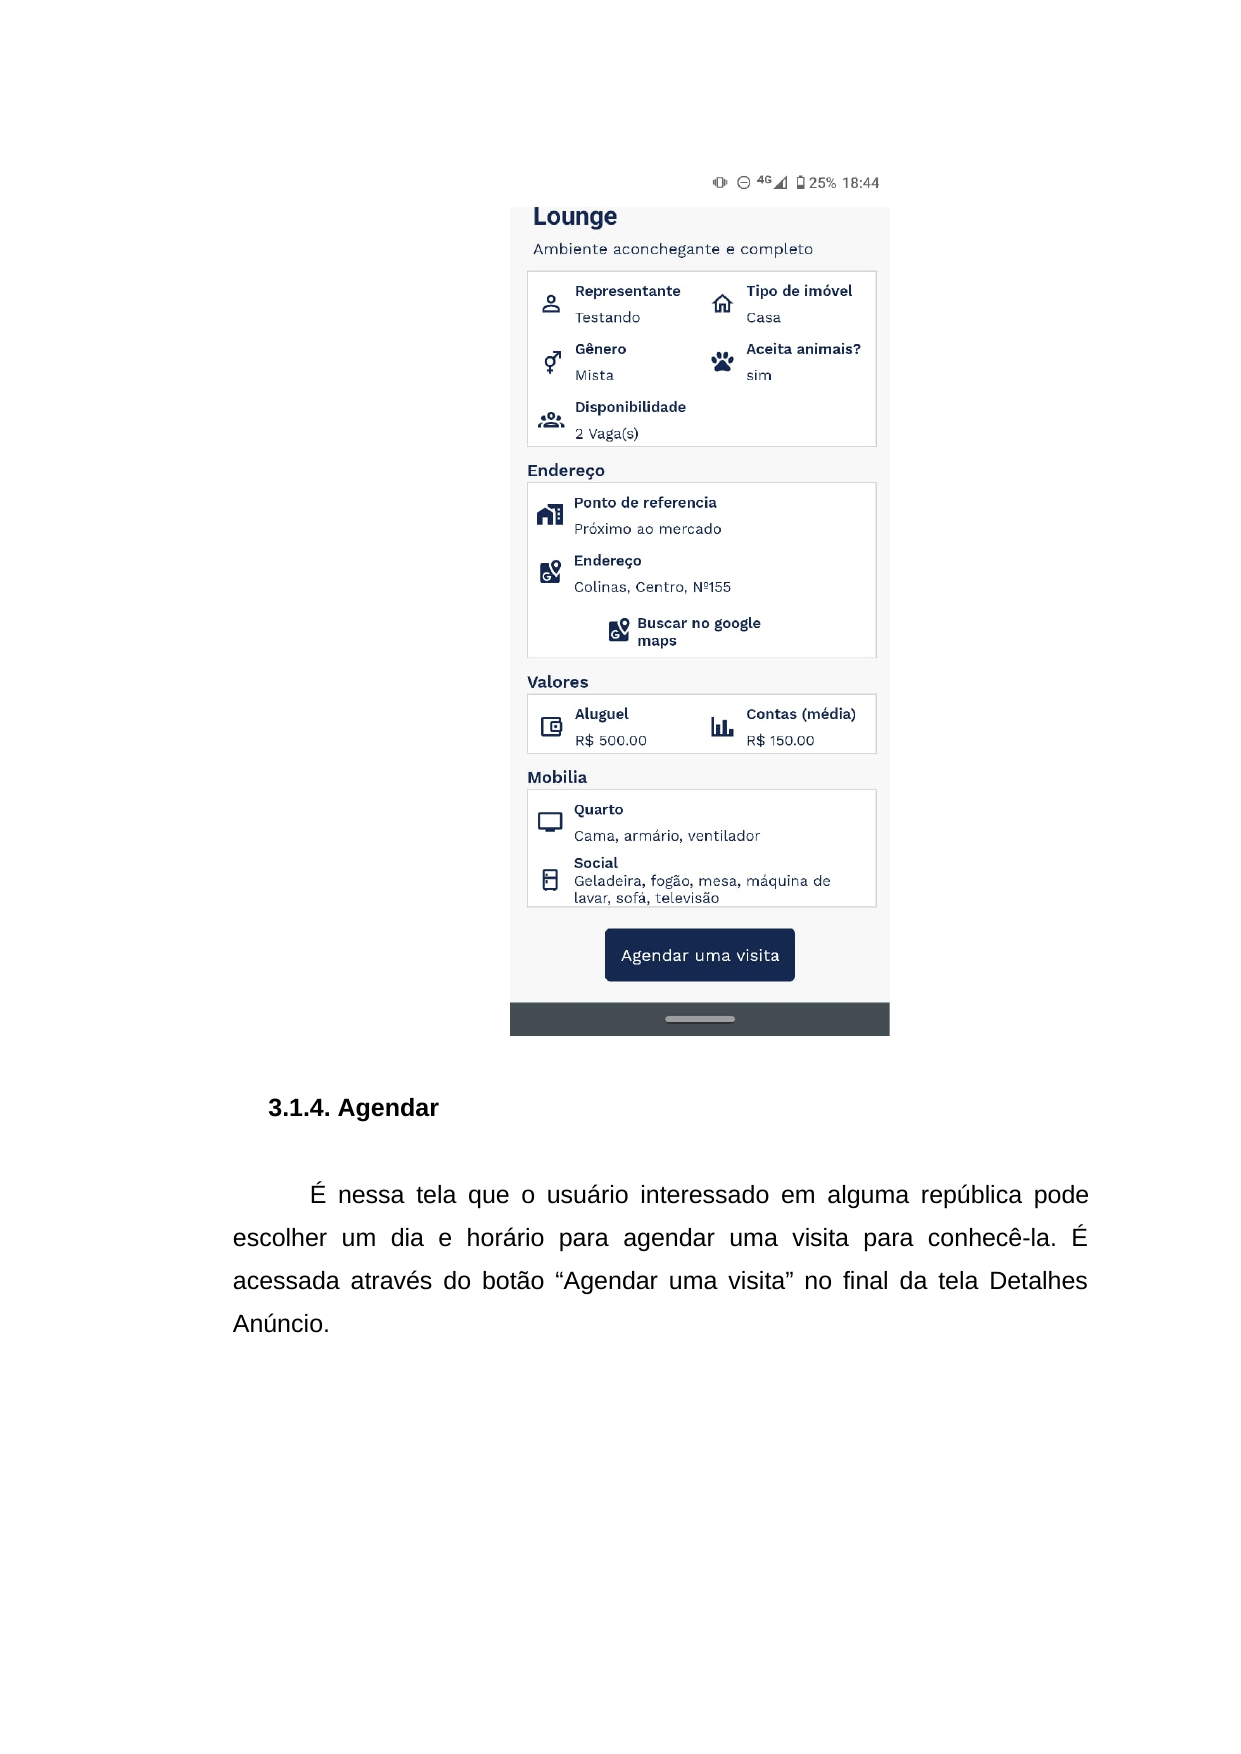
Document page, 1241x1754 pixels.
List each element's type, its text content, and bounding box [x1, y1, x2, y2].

subtitle 3.1.4. Agendar [268, 1093, 1090, 1122]
text É nessa tela que o usuário interessado em alguma república pode escolher um dia e horário para agendar uma visita para conhecê-la. É acessada através do botão “Agendar uma visita” no final da tela Detalhes Anúncio. [233, 1179, 1090, 1338]
picture [510, 150, 890, 1036]
